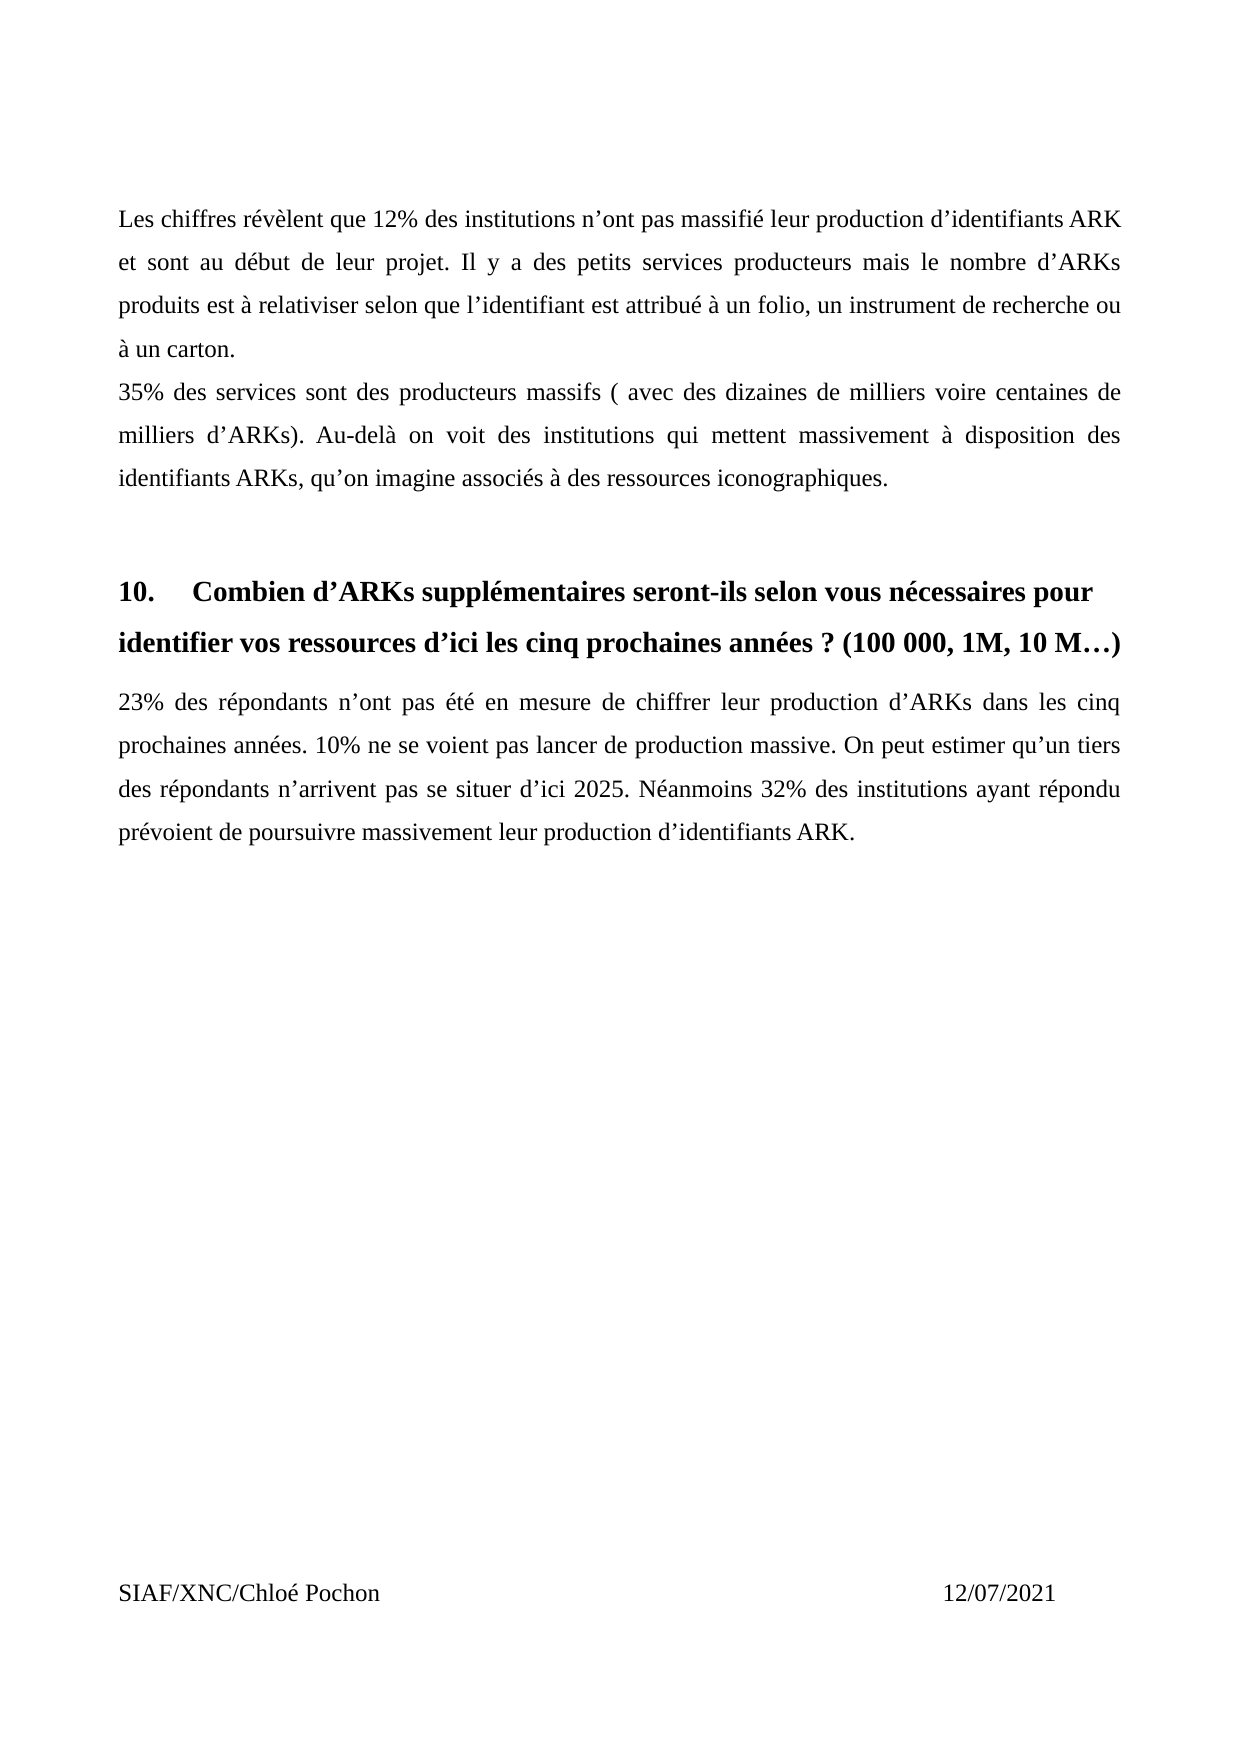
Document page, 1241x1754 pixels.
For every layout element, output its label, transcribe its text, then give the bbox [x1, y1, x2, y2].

text 23% des répondants n’ont pas été en mesure de chiffrer leur production d’ARKs dans les cinq prochaines années. 10% ne se voient pas lancer de production massive. On peut estimer qu’un tiers des répondants n’arrivent pas se situer d’ici 2025. Néanmoins 32% des institutions ayant répondu prévoient de poursuivre massivement leur production d’identifiants ARK. [118, 687, 1122, 846]
text Les chiffres révèlent que 12% des institutions n’ont pas massifié leur production d’identifiants ARK et sont au début de leur projet. Il y a des petits services producteurs mais le nombre d’ARKs produits est à relativiser selon que l’identifiant est attribué à un folio, un instrument de recherche ou à un carton. [118, 204, 1122, 362]
subtitle 10. Combien d’ARKs supplémentaires seront-ils selon vous nécessaires pour identifier vos ressources d’ici les cinq prochaines années ? (100 000, 1M, 10 M…) [118, 574, 1122, 658]
text 35% des services sont des producteurs massifs ( avec des dizaines de milliers voire centaines de milliers d’ARKs). Au-delà on voit des institutions qui mettent massivement à disposition des identifiants ARKs, qu’on imagine associés à des ressources iconographiques. [118, 377, 1122, 492]
